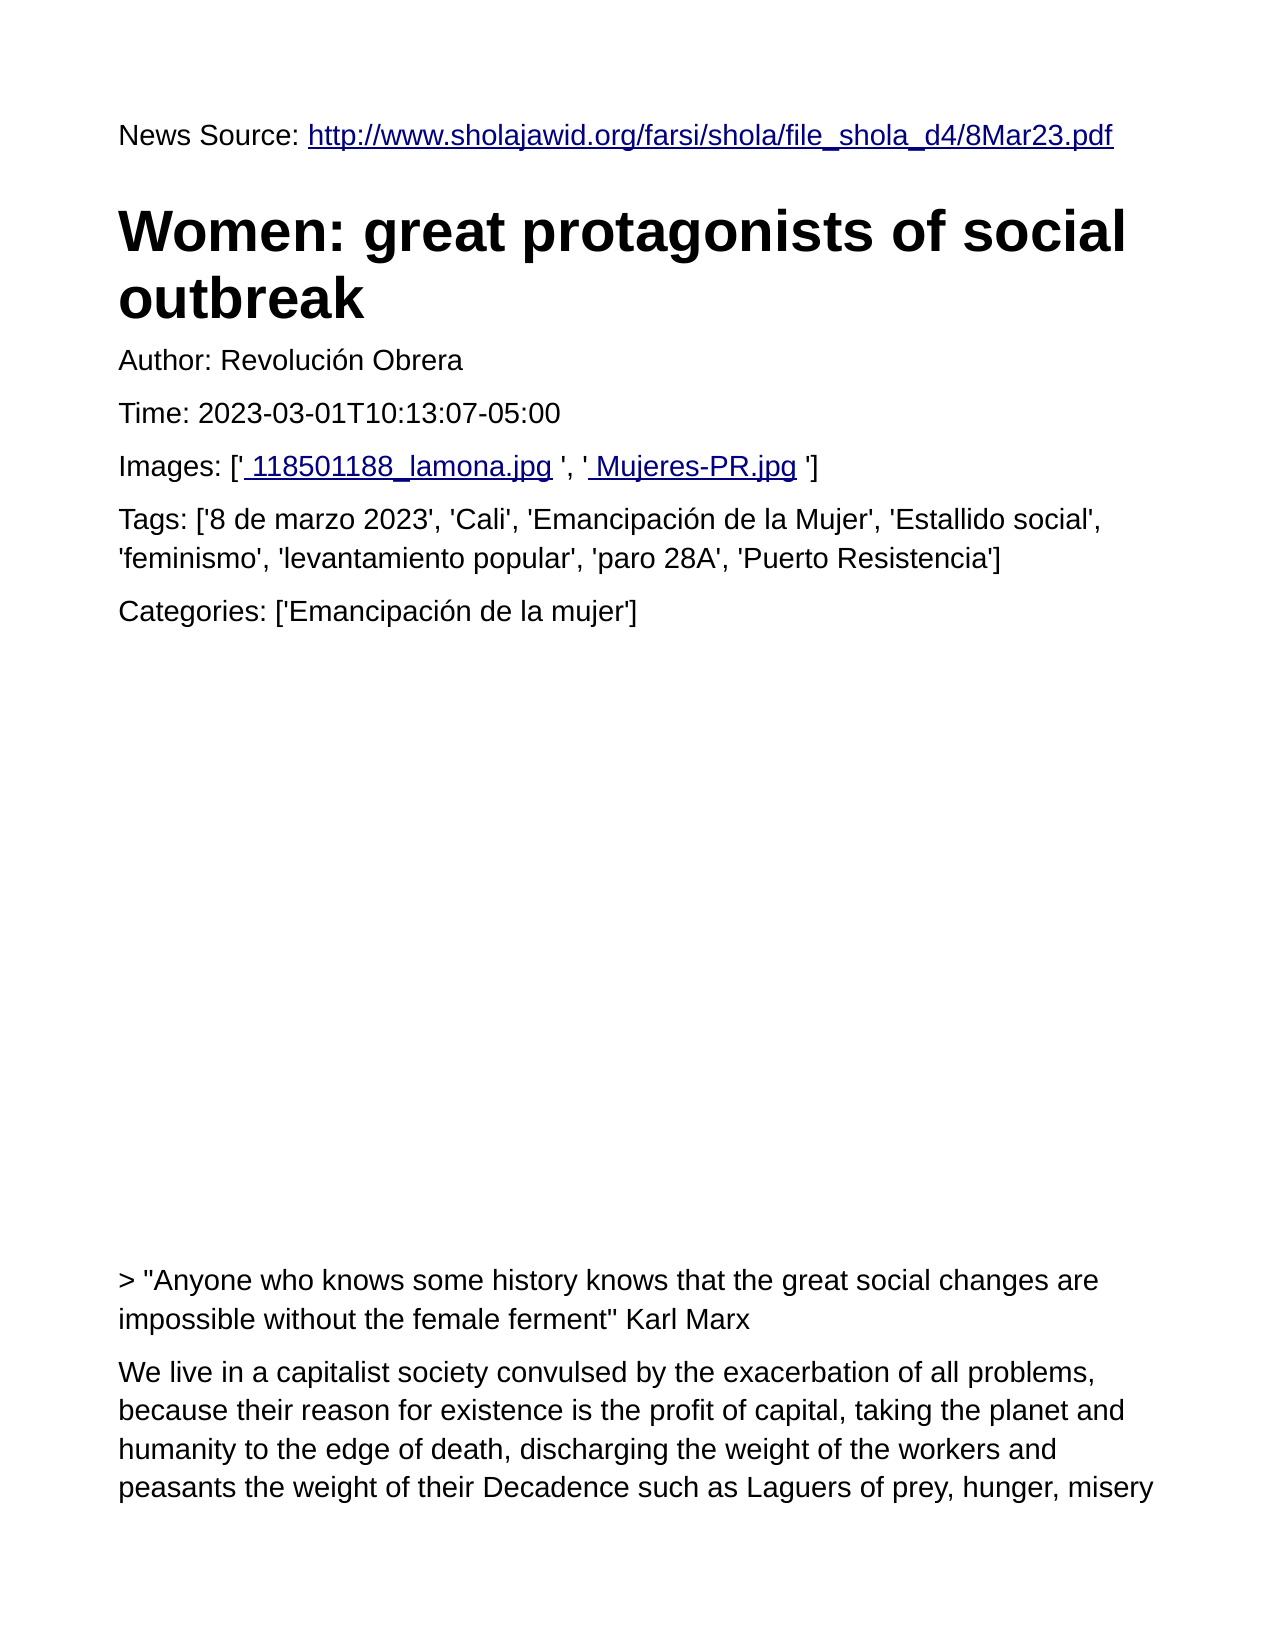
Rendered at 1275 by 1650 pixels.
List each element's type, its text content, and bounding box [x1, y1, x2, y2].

text News Source: http://www.sholajawid.org/farsi/shola/file_shola_d4/8Mar23.pdf [118, 118, 1157, 152]
text Time: 2023-03-01T10:13:07-05:00 [118, 396, 1157, 429]
text Images: [' 118501188_lamona.jpg ', ' Mujeres-PR.jpg '] [118, 449, 1157, 483]
text We live in a capitalist society convulsed by the exacerbation of all problems, because their reason for existence is the profit of capital, taking the planet and humanity to the edge of death, discharging the weight of the workers and peasants the weight of their Decadence such as Laguers of prey, hunger, misery [118, 1355, 1157, 1504]
text > "Anyone who knows some history knows that the great social changes are impossible without the female ferment" Karl Marx [118, 647, 1157, 1335]
subtitle Women: great protagonists of social outbreak [118, 196, 1157, 330]
text Categories: ['Emancipación de la mujer'] [118, 594, 1157, 627]
text Tags: ['8 de marzo 2023', 'Cali', 'Emancipación de la Mujer', 'Estallido social', 'feminismo', 'levantamiento popular', 'paro 28A', 'Puerto Resistencia'] [118, 502, 1157, 574]
text Author: Revolución Obrera [118, 343, 1157, 376]
